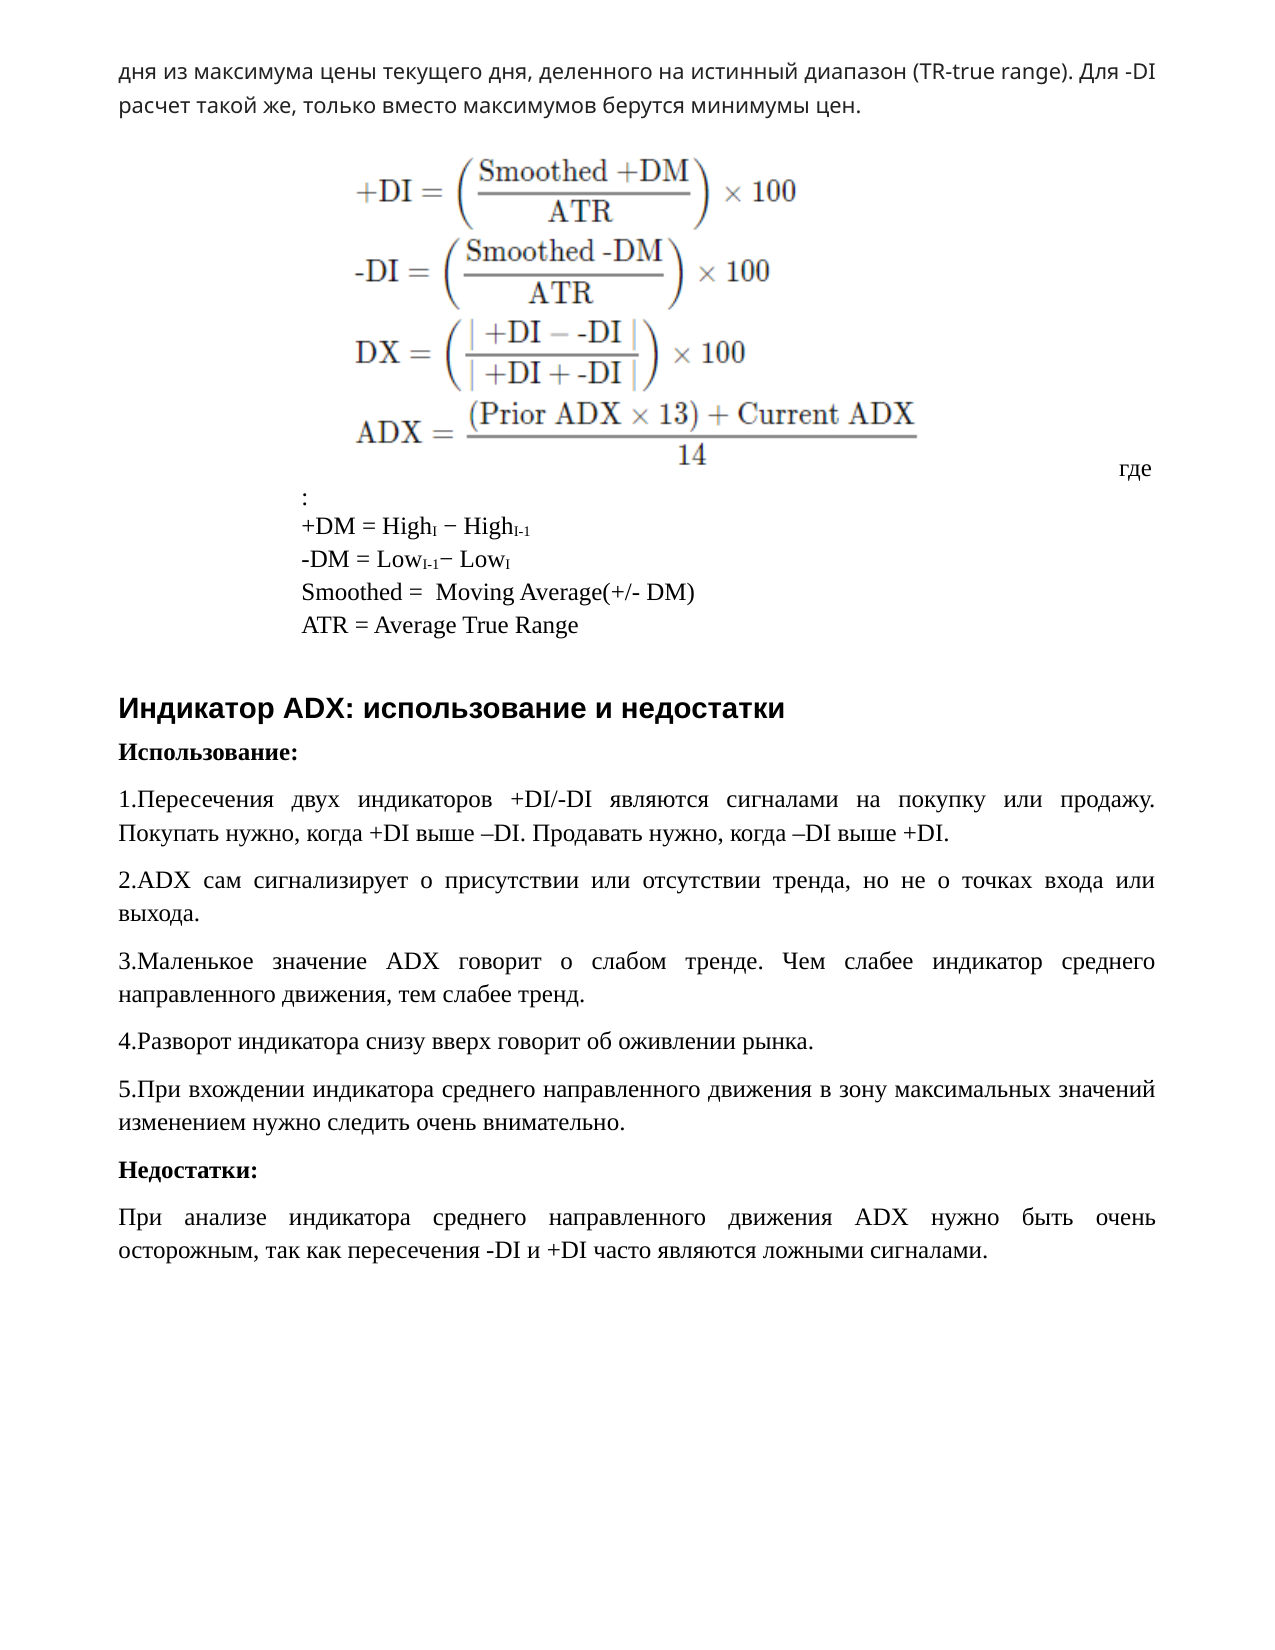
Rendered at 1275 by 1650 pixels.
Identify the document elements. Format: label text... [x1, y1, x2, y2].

list Разворот индикатора снизу вверх говорит об оживлении рынка. [118, 1026, 1157, 1055]
text ATR = Average True Range [301, 610, 1157, 672]
list Маленькое значение ADX говорит о слабом тренде. Чем слабее индикатор среднего направленного движения, тем слабее тренд. [118, 946, 1157, 1008]
text -DM = LowI-1− LowI [301, 544, 1157, 573]
picture [339, 139, 936, 476]
list При вхождении индикатора среднего направленного движения в зону максимальных значений изменением нужно следить очень внимательно. [118, 1074, 1157, 1136]
text Недостатки: [118, 1155, 1157, 1183]
text Smoothed = Moving Average(+/- DM) [301, 577, 1157, 606]
list ADX сам сигнализирует о присутствии или отсутствии тренда, но не о точках входа или выхода. [118, 865, 1157, 927]
text +DM = HighI − HighI-1 [301, 511, 1157, 540]
text дня из максимума цены текущего дня, деленного на истинный диапазон (TR-true range). Для -DI расчет такой же, только вместо максимумов берутся минимумы цен. [118, 56, 1157, 120]
list Пересечения двух индикаторов +DI/-DI являются сигналами на покупку или продажу. Покупать нужно, когда +DI выше –DI. Продавать нужно, когда –DI выше +DI. [118, 784, 1157, 846]
text Использование: [118, 737, 1157, 766]
text где: [301, 453, 1157, 511]
subtitle Индикатор ADX: использование и недостатки [118, 691, 1157, 724]
text При анализе индикатора среднего направленного движения ADX нужно быть очень осторожным, так как пересечения -DI и +DI часто являются ложными сигналами. [118, 1202, 1157, 1264]
